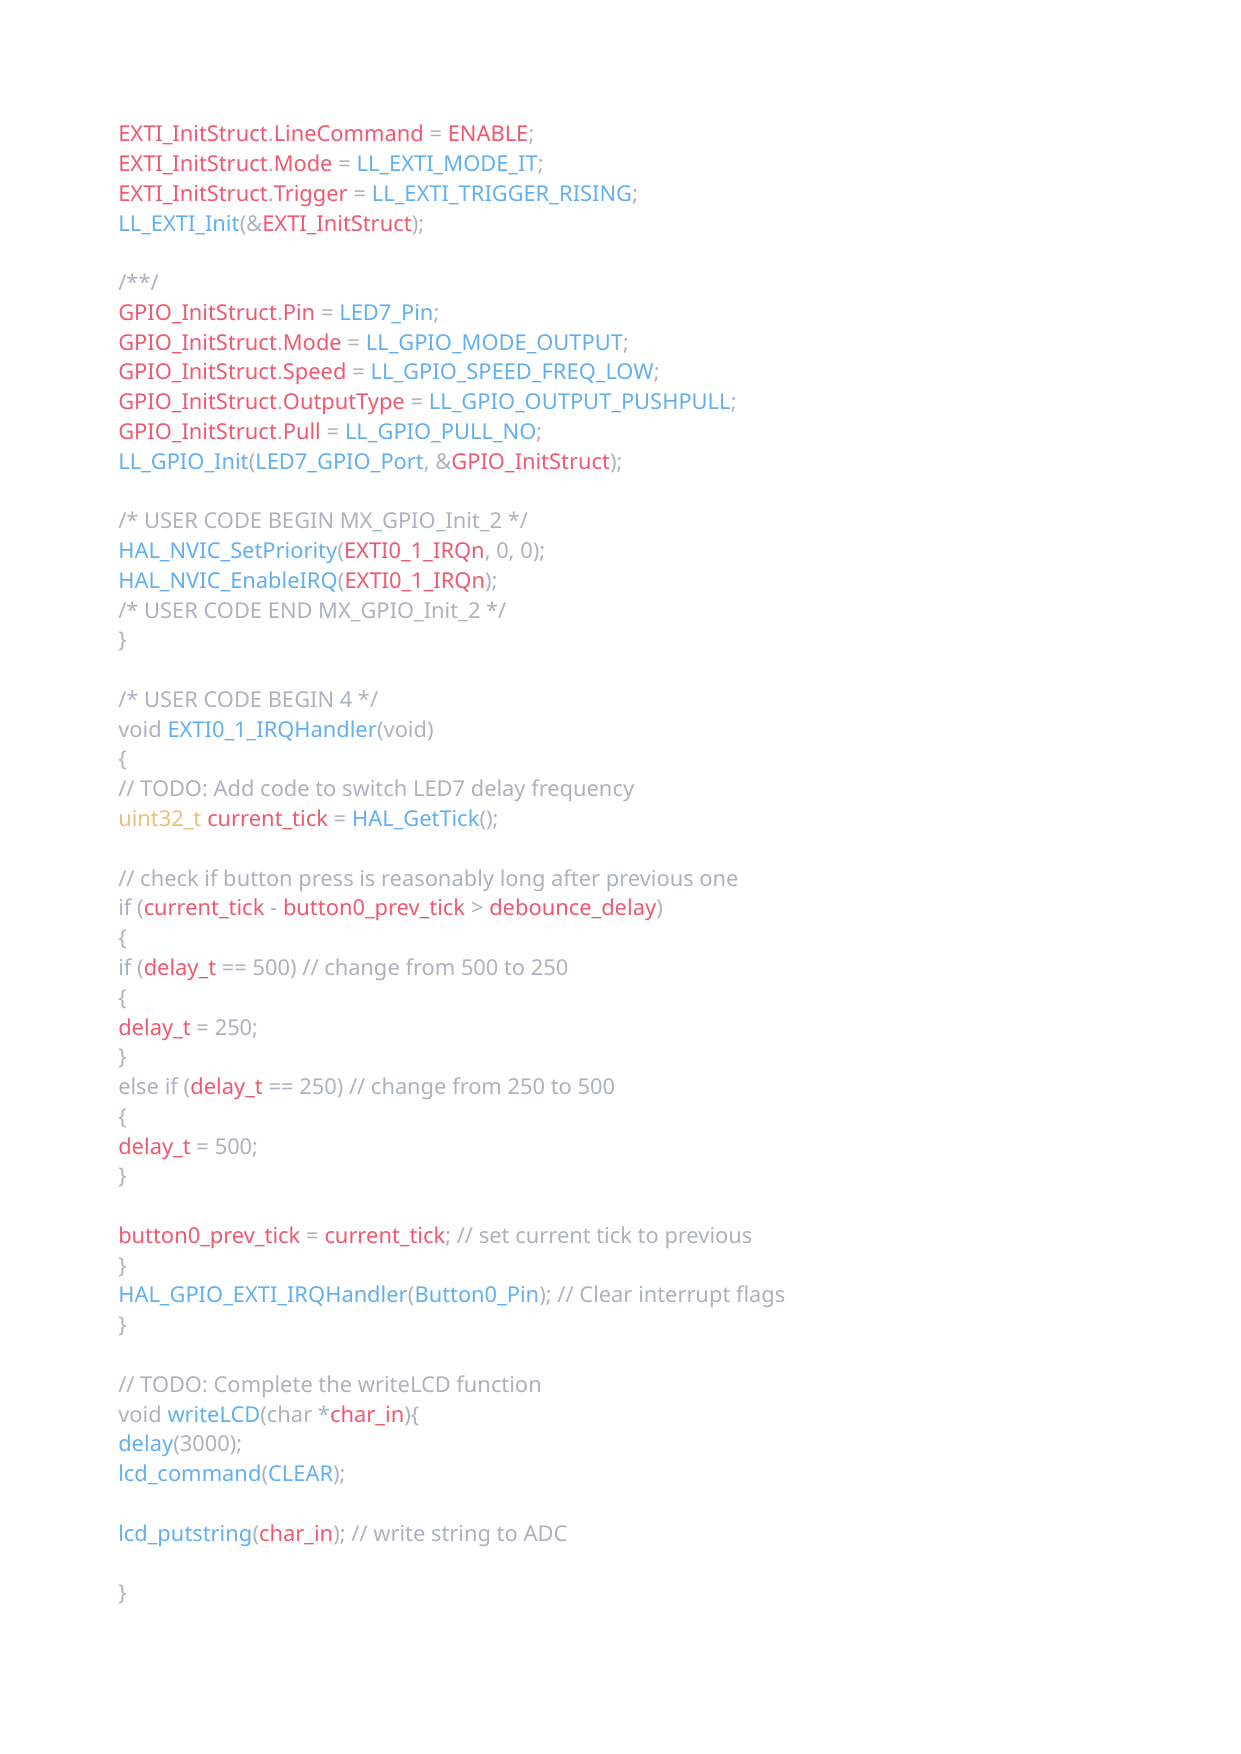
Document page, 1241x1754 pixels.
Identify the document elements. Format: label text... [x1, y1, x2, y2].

text } [118, 1309, 1122, 1339]
text if (delay_t == 500) // change from 500 to 250 [118, 952, 1122, 982]
text } [118, 624, 1122, 654]
text LL_EXTI_Init(&EXTI_InitStruct); [118, 207, 1122, 237]
text { [118, 982, 1122, 1011]
text else if (delay_t == 250) // change from 250 to 500 [118, 1071, 1122, 1101]
text /* USER CODE END MX_GPIO_Init_2 */ [118, 594, 1122, 624]
text // TODO: Add code to switch LED7 delay frequency [118, 773, 1122, 803]
text GPIO_InitStruct.Pin = LED7_Pin; [118, 297, 1122, 327]
text void writeLCD(char *char_in){ [118, 1398, 1122, 1428]
text { [118, 1101, 1122, 1131]
text delay_t = 500; [118, 1131, 1122, 1160]
text HAL_NVIC_SetPriority(EXTI0_1_IRQn, 0, 0); [118, 535, 1122, 565]
text HAL_NVIC_EnableIRQ(EXTI0_1_IRQn); [118, 565, 1122, 594]
text delay(3000); [118, 1428, 1122, 1458]
text } [118, 1160, 1122, 1190]
text } [118, 1577, 1122, 1607]
text } [118, 1250, 1122, 1279]
text GPIO_InitStruct.Mode = LL_GPIO_MODE_OUTPUT; [118, 327, 1122, 356]
text void EXTI0_1_IRQHandler(void) [118, 714, 1122, 743]
text EXTI_InitStruct.LineCommand = ENABLE; [118, 118, 1122, 148]
text } [118, 1041, 1122, 1071]
text delay_t = 250; [118, 1011, 1122, 1041]
text uint32_t current_tick = HAL_GetTick(); [118, 803, 1122, 833]
text if (current_tick - button0_prev_tick > debounce_delay) [118, 892, 1122, 922]
text EXTI_InitStruct.Trigger = LL_EXTI_TRIGGER_RISING; [118, 178, 1122, 207]
text GPIO_InitStruct.Pull = LL_GPIO_PULL_NO; [118, 416, 1122, 446]
text /* USER CODE BEGIN MX_GPIO_Init_2 */ [118, 505, 1122, 535]
text // check if button press is reasonably long after previous one [118, 862, 1122, 892]
text LL_GPIO_Init(LED7_GPIO_Port, &GPIO_InitStruct); [118, 446, 1122, 476]
text EXTI_InitStruct.Mode = LL_EXTI_MODE_IT; [118, 148, 1122, 178]
text GPIO_InitStruct.Speed = LL_GPIO_SPEED_FREQ_LOW; [118, 356, 1122, 386]
text lcd_putstring(char_in); // write string to ADC [118, 1518, 1122, 1547]
text { [118, 743, 1122, 773]
text { [118, 922, 1122, 952]
text button0_prev_tick = current_tick; // set current tick to previous [118, 1220, 1122, 1250]
text HAL_GPIO_EXTI_IRQHandler(Button0_Pin); // Clear interrupt flags [118, 1279, 1122, 1309]
text /**/ [118, 267, 1122, 297]
text /* USER CODE BEGIN 4 */ [118, 684, 1122, 714]
text // TODO: Complete the writeLCD function [118, 1369, 1122, 1398]
text lcd_command(CLEAR); [118, 1458, 1122, 1488]
text GPIO_InitStruct.OutputType = LL_GPIO_OUTPUT_PUSHPULL; [118, 386, 1122, 416]
